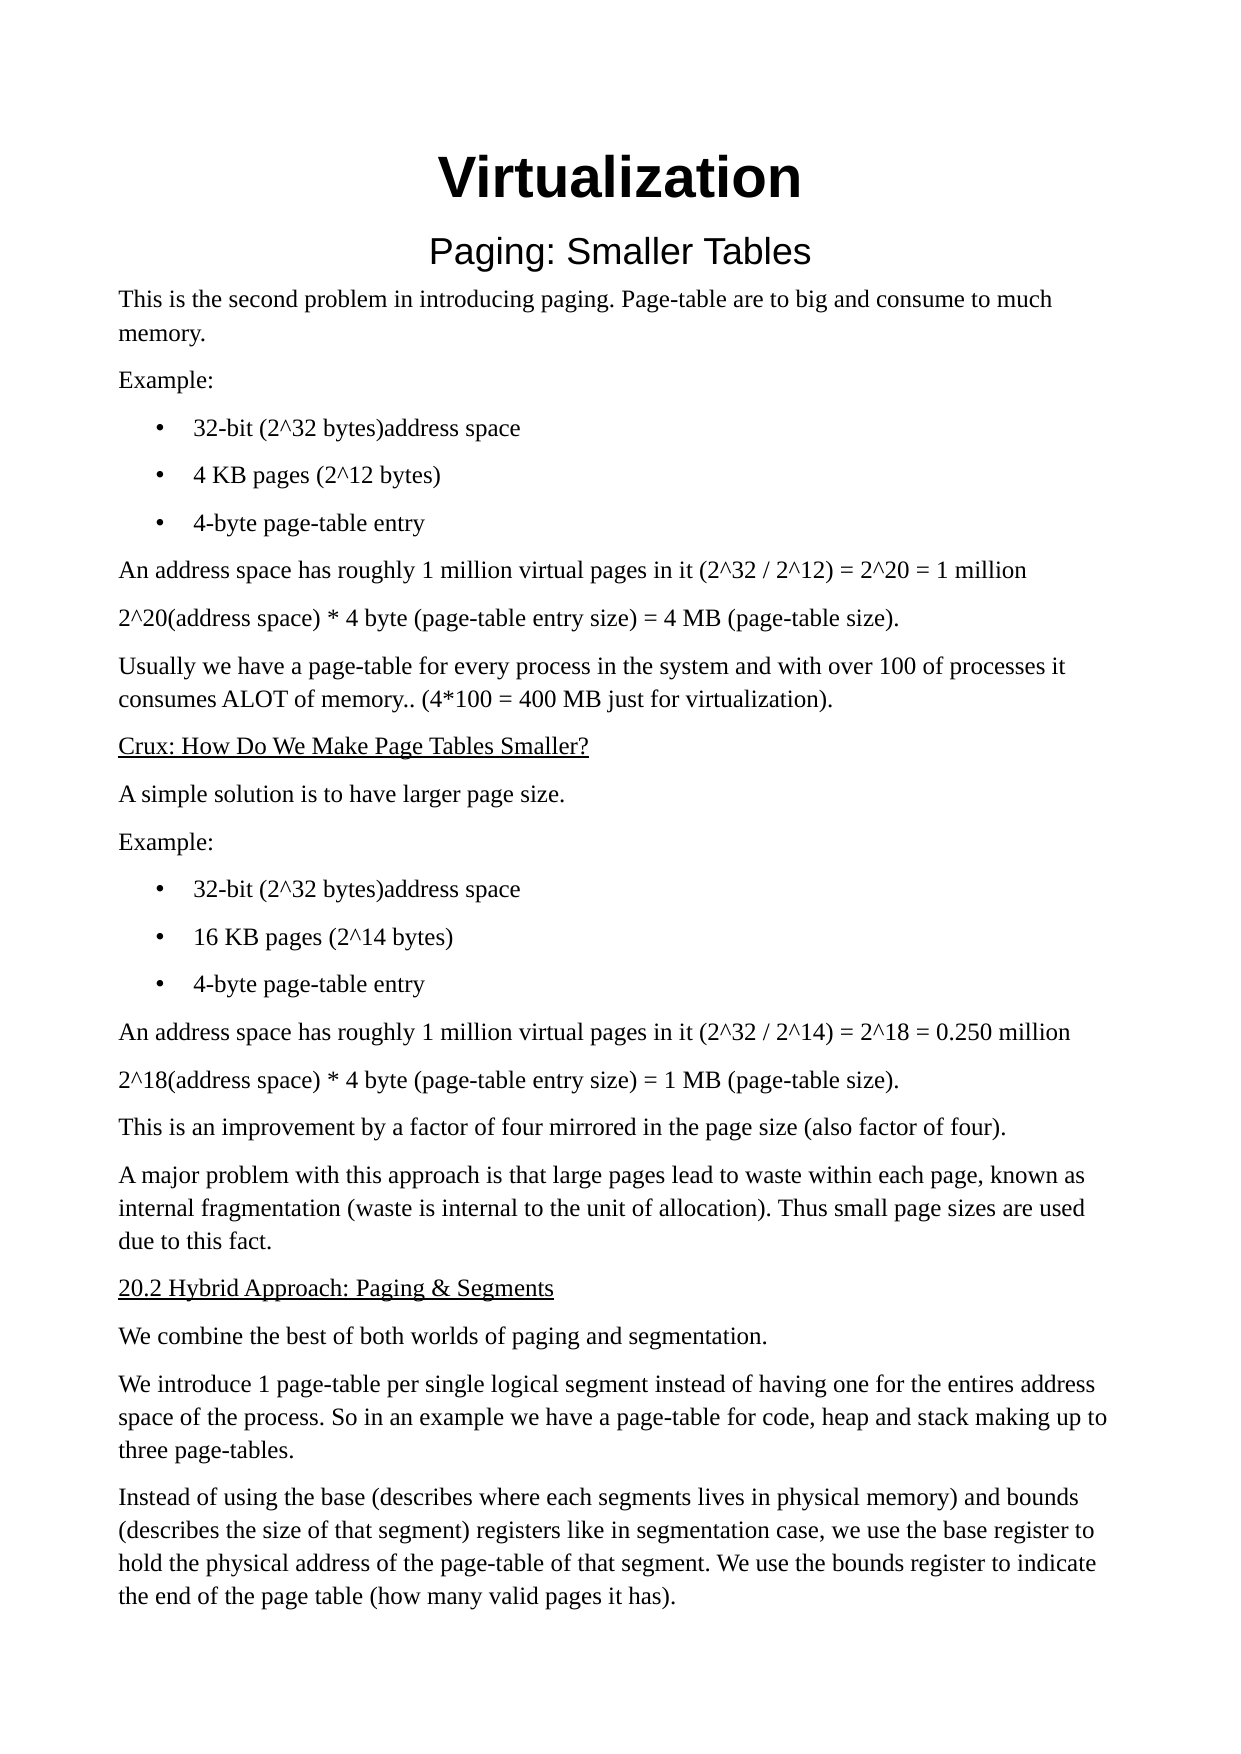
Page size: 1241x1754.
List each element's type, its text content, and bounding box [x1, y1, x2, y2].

text This is an improvement by a factor of four mirrored in the page size (also factor of four). [118, 1112, 1122, 1141]
text 2^20(address space) * 4 byte (page-table entry size) = 4 MB (page-table size). [118, 603, 1122, 632]
text A simple solution is to have larger page size. [118, 779, 1122, 808]
list 4 KB pages (2^12 bytes) [156, 460, 1122, 489]
list 4-byte page-table entry [156, 508, 1122, 537]
text This is the second problem in introducing paging. Page-table are to big and consume to much memory. [118, 284, 1122, 346]
text Usually we have a page-table for every process in the system and with over 100 of processes it consumes ALOT of memory.. (4*100 = 400 MB just for virtualization). [118, 651, 1122, 713]
text 2^18(address space) * 4 byte (page-table entry size) = 1 MB (page-table size). [118, 1065, 1122, 1093]
list 16 KB pages (2^14 bytes) [156, 922, 1122, 951]
list 32-bit (2^32 bytes)address space [156, 413, 1122, 442]
text A major problem with this approach is that large pages lead to waste within each page, known as internal fragmentation (waste is internal to the unit of allocation). Thus small page sizes are used due to this fact. [118, 1160, 1122, 1255]
text An address space has roughly 1 million virtual pages in it (2^32 / 2^12) = 2^20 = 1 million [118, 556, 1122, 584]
text 20.2 Hybrid Approach: Paging & Segments [118, 1273, 1122, 1302]
list 32-bit (2^32 bytes)address space [156, 874, 1122, 903]
text Example: [118, 365, 1122, 394]
title Virtualization [118, 143, 1122, 210]
text We introduce 1 page-table per single logical segment instead of having one for the entires address space of the process. So in an example we have a page-table for code, heap and stack making up to three page-tables. [118, 1369, 1122, 1463]
text Instead of using the base (describes where each segments lives in physical memory) and bounds (describes the size of that segment) registers like in segmentation case, we use the base register to hold the physical address of the page-table of that segment. We use the bounds register to indicate the end of the page table (how many valid pages it has). [118, 1482, 1122, 1610]
text We combine the best of both worlds of paging and segmentation. [118, 1321, 1122, 1350]
list 4-byte page-table entry [156, 969, 1122, 998]
text Crux: How Do We Make Page Tables Smaller? [118, 731, 1122, 760]
text Example: [118, 827, 1122, 855]
subtitle Paging: Smaller Tables [118, 229, 1122, 272]
text An address space has roughly 1 million virtual pages in it (2^32 / 2^14) = 2^18 = 0.250 million [118, 1017, 1122, 1046]
